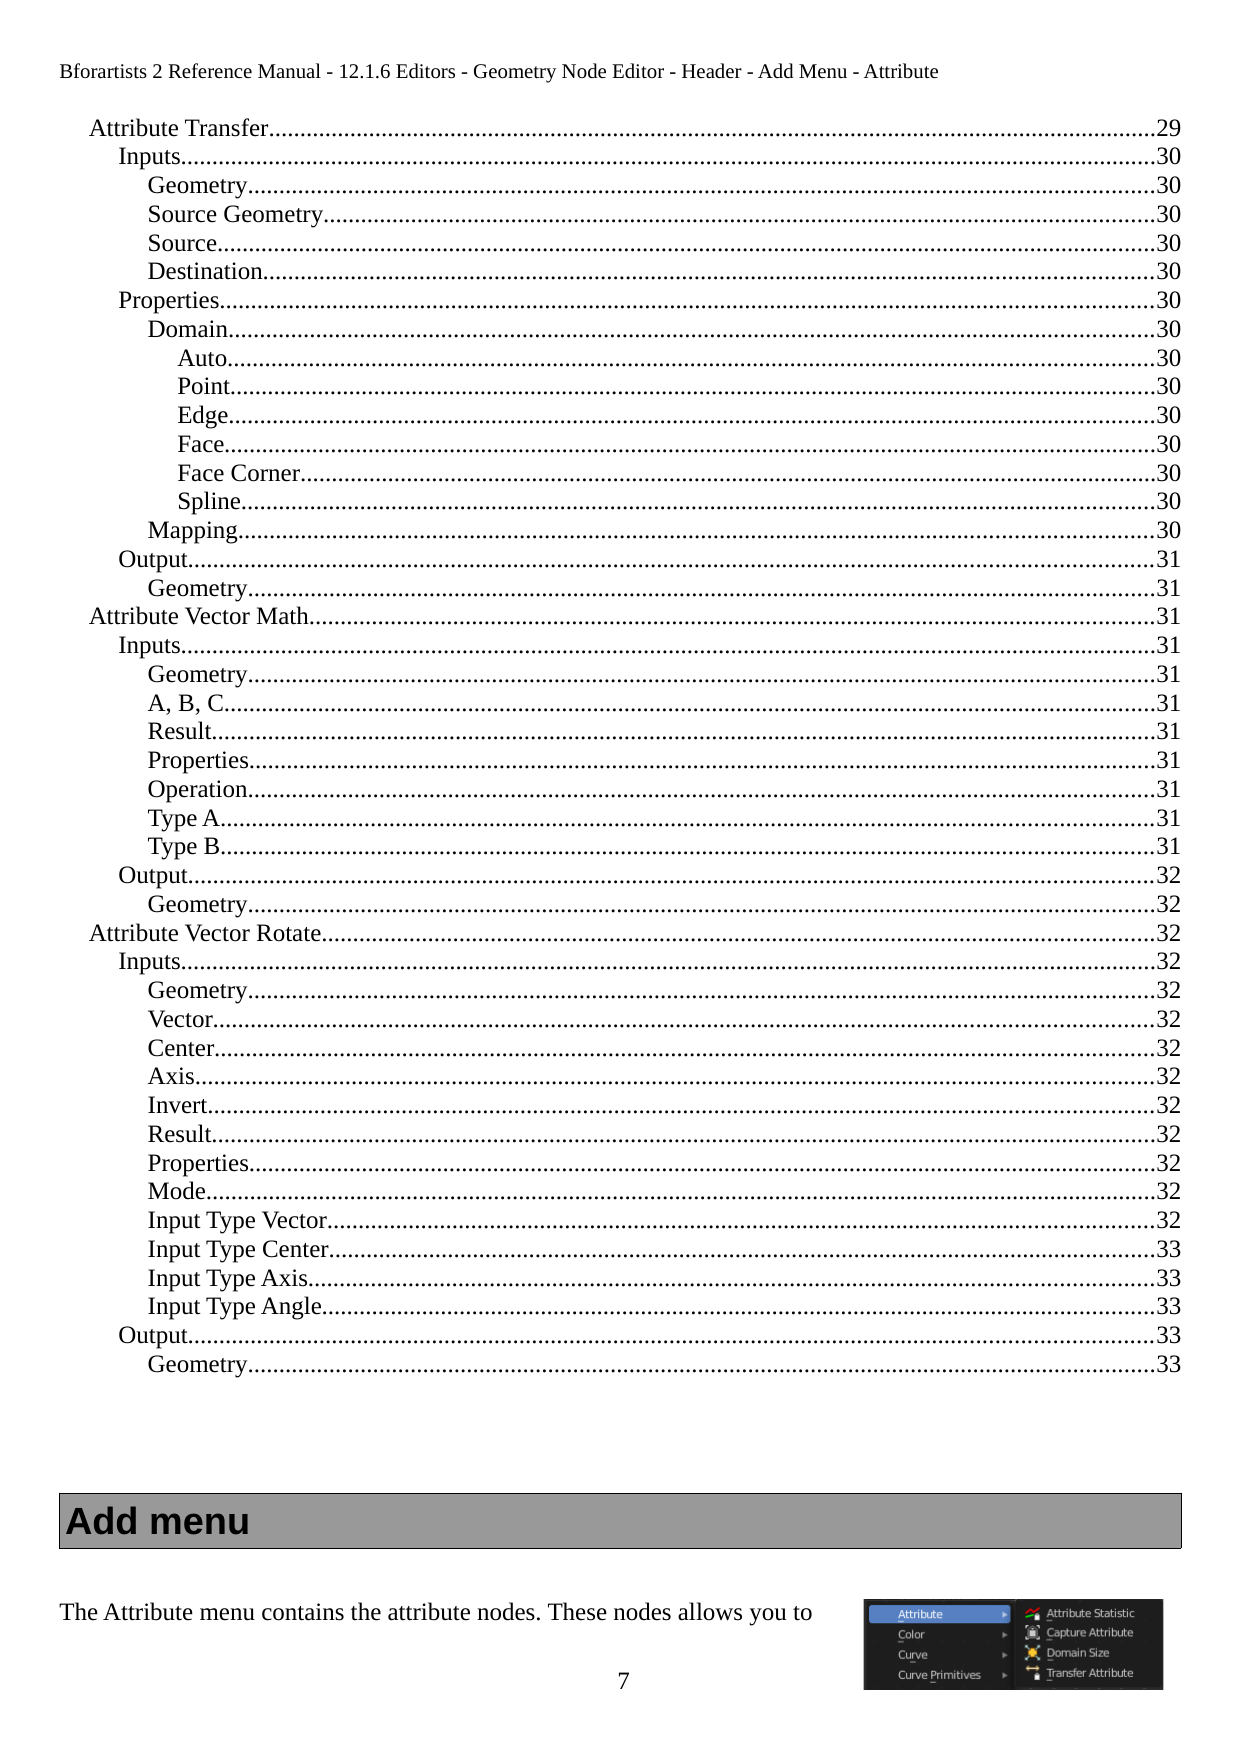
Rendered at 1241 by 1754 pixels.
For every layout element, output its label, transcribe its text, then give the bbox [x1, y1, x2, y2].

text Geometry 33 [147, 1349, 1181, 1378]
text Output 33 [118, 1320, 1181, 1349]
text Properties 32 [147, 1148, 1181, 1176]
text Result 31 [147, 716, 1181, 745]
table_header Add menu [60, 1494, 1181, 1548]
text Geometry 30 [147, 170, 1181, 199]
text Face Corner 30 [177, 458, 1181, 486]
text Vector 32 [147, 1004, 1181, 1033]
text Input Type Angle 33 [147, 1291, 1181, 1320]
text Input Type Axis 33 [147, 1263, 1181, 1291]
text Type A 31 [147, 803, 1181, 831]
text Properties 30 [118, 285, 1181, 314]
text Output 31 [118, 544, 1181, 573]
text Attribute Transfer 29 [88, 113, 1181, 141]
text Point 30 [177, 371, 1181, 400]
text Spline 30 [177, 486, 1181, 515]
text Source Geometry 30 [147, 199, 1181, 228]
text Result 32 [147, 1119, 1181, 1148]
text Output 32 [118, 860, 1181, 889]
text Edge 30 [177, 400, 1181, 429]
text Geometry 31 [147, 659, 1181, 688]
text Input Type Center 33 [147, 1234, 1181, 1263]
text Source 30 [147, 228, 1181, 256]
text Attribute Vector Math 31 [88, 601, 1181, 630]
text Inputs 32 [118, 946, 1181, 975]
text The Attribute menu contains the attribute nodes. These nodes allows you to [59, 1597, 1181, 1626]
text Auto 30 [177, 343, 1181, 371]
text Geometry 32 [147, 889, 1181, 918]
text Geometry 31 [147, 573, 1181, 601]
text Inputs 31 [118, 630, 1181, 659]
text Mapping 30 [147, 515, 1181, 544]
text Axis 32 [147, 1061, 1181, 1090]
text Domain 30 [147, 314, 1181, 343]
text Face 30 [177, 429, 1181, 458]
text Center 32 [147, 1033, 1181, 1061]
text Properties 31 [147, 745, 1181, 774]
text Mode 32 [147, 1176, 1181, 1205]
text A, B, C 31 [147, 688, 1181, 716]
text Attribute Vector Rotate 32 [88, 918, 1181, 946]
text Inputs 30 [118, 141, 1181, 170]
text Type B 31 [147, 831, 1181, 860]
picture [863, 1599, 1164, 1690]
text Destination 30 [147, 256, 1181, 285]
text Geometry 32 [147, 975, 1181, 1004]
text Invert 32 [147, 1090, 1181, 1119]
text Operation 31 [147, 774, 1181, 803]
text Input Type Vector 32 [147, 1205, 1181, 1234]
